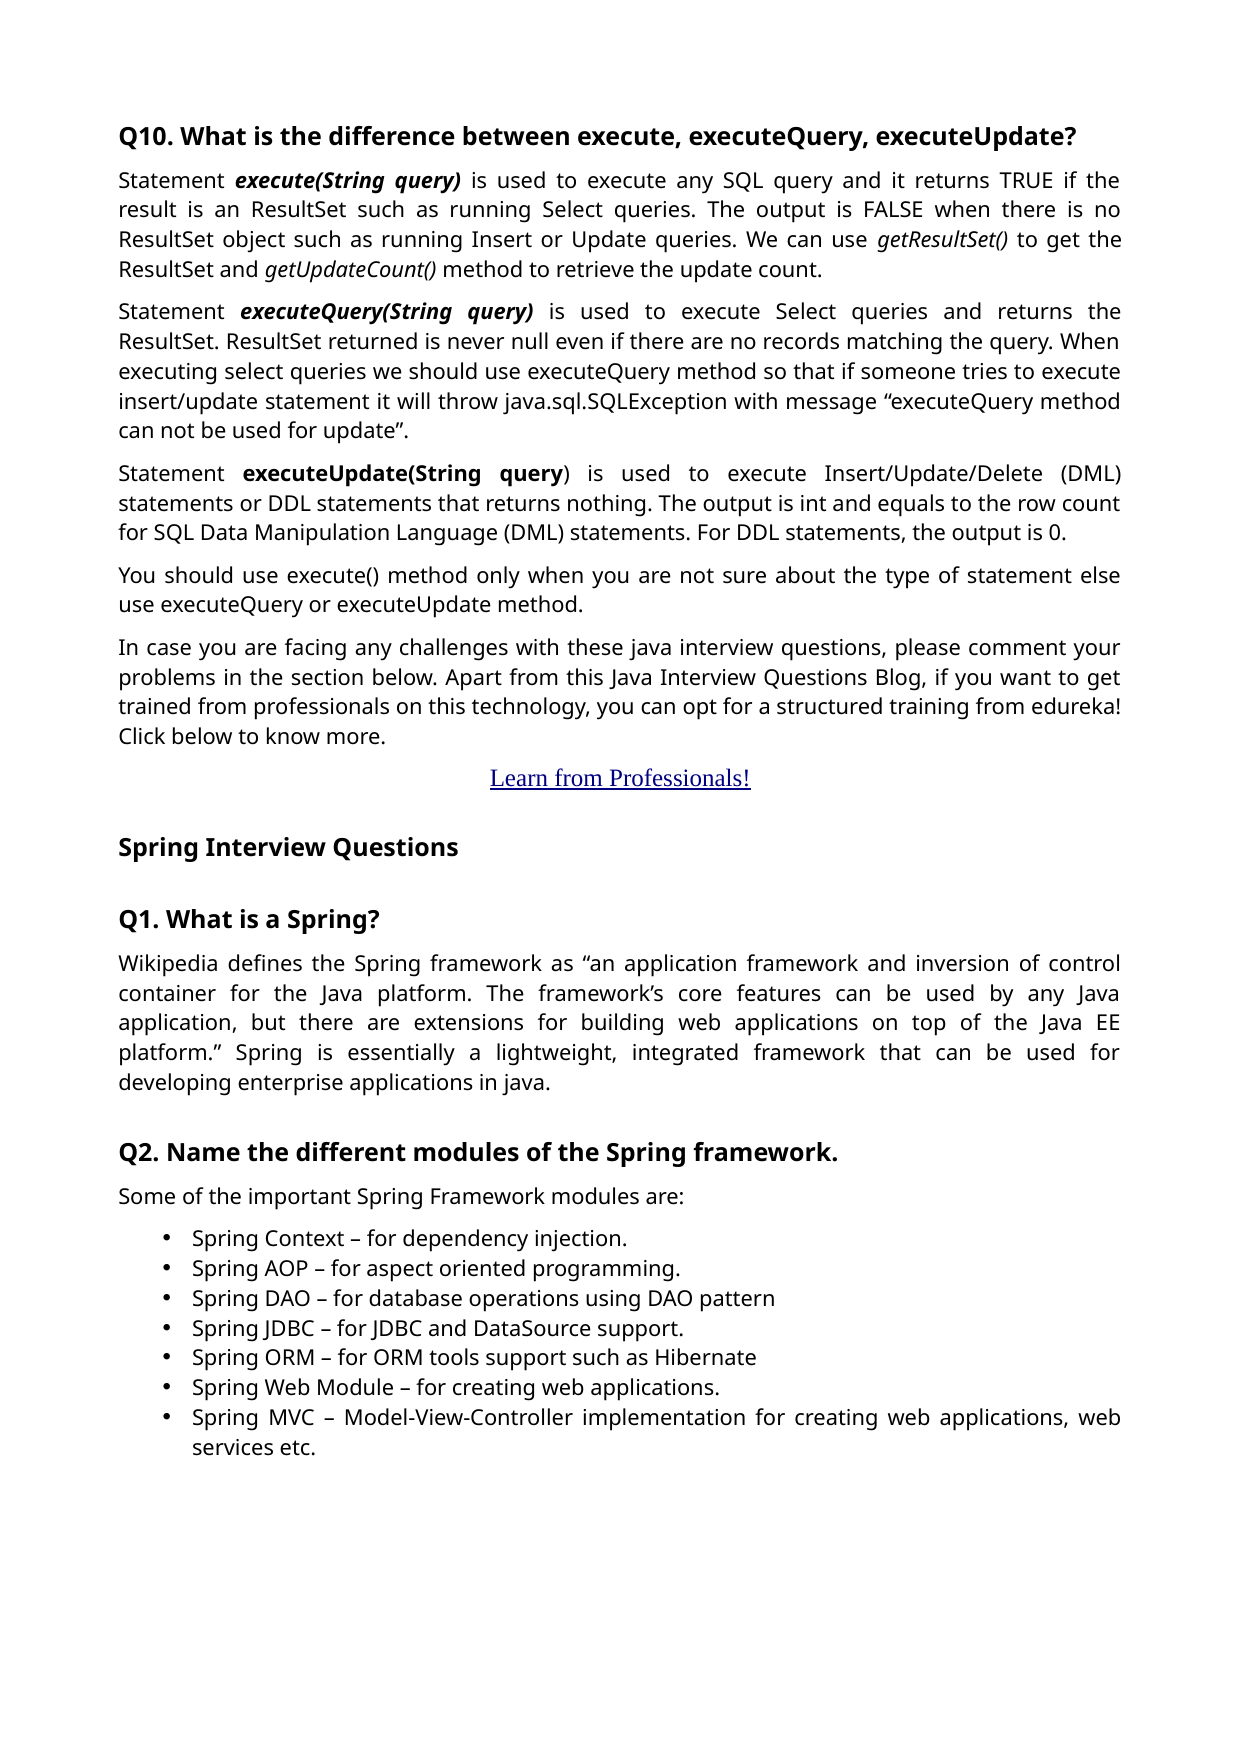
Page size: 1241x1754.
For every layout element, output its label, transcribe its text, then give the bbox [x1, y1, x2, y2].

text You should use execute() method only when you are not sure about the type of statement else use executeQuery or executeUpdate method. [118, 560, 1122, 619]
subtitle Q1. What is a Spring? [118, 901, 1122, 935]
list Spring Web Module – for creating web applications. [162, 1372, 1122, 1402]
text Statement executeUpdate(String query) is used to execute Insert/Update/Delete (DML) statements or DDL statements that returns nothing. The output is int and equals to the row count for SQL Data Manipulation Language (DML) statements. For DDL statements, the output is 0. [118, 458, 1122, 547]
subtitle Q2. Name the different modules of the Spring framework. [118, 1134, 1122, 1168]
text Statement executeQuery(String query) is used to execute Select queries and returns the ResultSet. ResultSet returned is never null even if there are no records matching the query. When executing select queries we should use executeQuery method so that if someone tries to execute insert/update statement it will throw java.sql.SQLException with message “executeQuery method can not be used for update”. [118, 296, 1122, 445]
text Statement execute(String query) is used to execute any SQL query and it returns TRUE if the result is an ResultSet such as running Select queries. The output is FALSE when there is no ResultSet object such as running Insert or Update queries. We can use getResultSet() to get the ResultSet and getUpdateCount() method to retrieve the update count. [118, 165, 1122, 284]
subtitle Q10. What is the difference between execute, executeQuery, executeUpdate? [118, 118, 1122, 152]
text Some of the important Spring Framework modules are: [118, 1181, 1122, 1211]
text Learn from Professionals! [118, 763, 1122, 792]
list Spring ORM – for ORM tools support such as Hibernate [162, 1342, 1122, 1372]
list Spring DAO – for database operations using DAO pattern [162, 1283, 1122, 1312]
list Spring Context – for dependency injection. [162, 1223, 1122, 1253]
subtitle Spring Interview Questions [118, 830, 1122, 864]
text Wikipedia defines the Spring framework as “an application framework and inversion of control container for the Java platform. The framework’s core features can be used by any Java application, but there are extensions for building web applications on top of the Java EE platform.” Spring is essentially a lightweight, integrated framework that can be used for developing enterprise applications in java. [118, 948, 1122, 1097]
text In case you are facing any challenges with these java interview questions, please comment your problems in the section below. Apart from this Java Interview Questions Blog, if you want to get trained from professionals on this technology, you can opt for a structured training from edureka! Click below to know more. [118, 632, 1122, 751]
list Spring JDBC – for JDBC and DataSource support. [162, 1312, 1122, 1342]
list Spring AOP – for aspect oriented programming. [162, 1253, 1122, 1283]
list Spring MVC – Model-View-Controller implementation for creating web applications, web services etc. [162, 1402, 1122, 1461]
